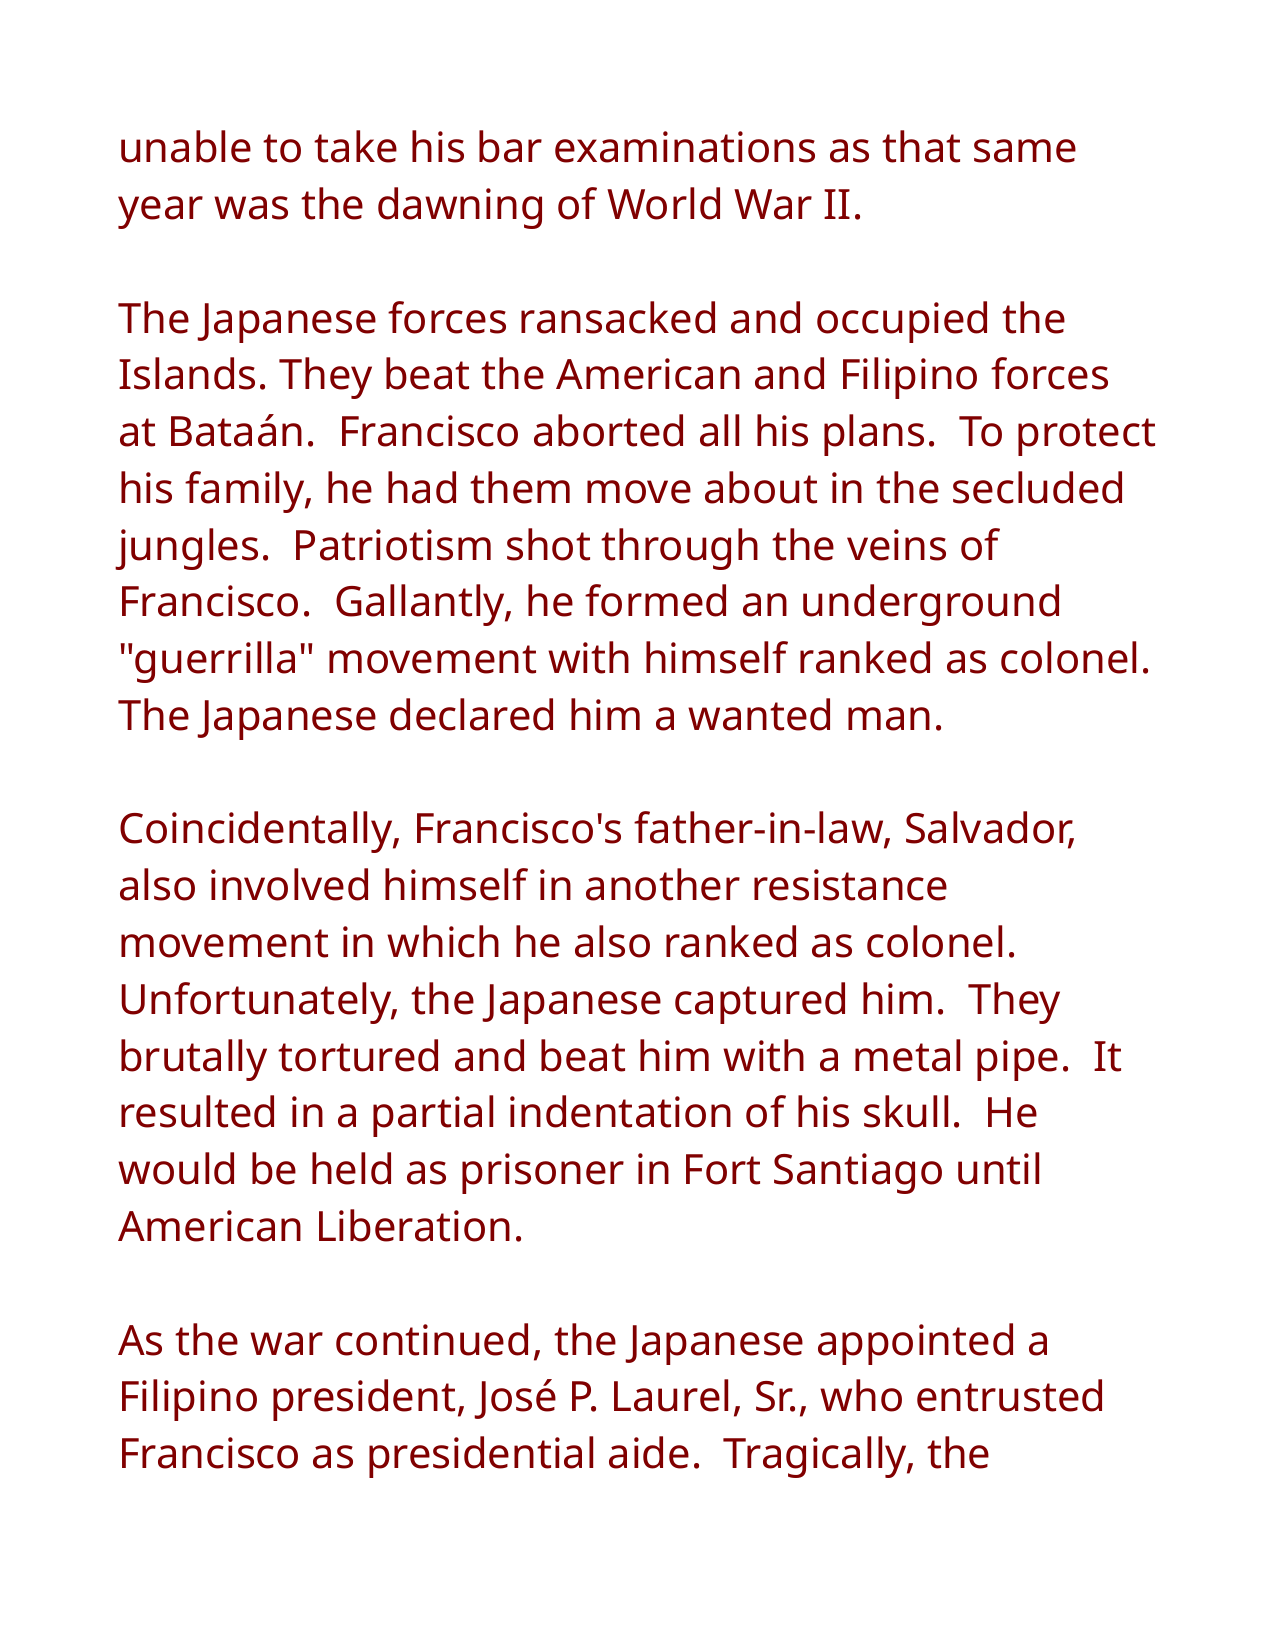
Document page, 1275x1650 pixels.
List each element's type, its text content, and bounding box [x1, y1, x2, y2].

text As the war continued, the Japanese appointed a Filipino president, José P. Laurel, Sr., who entrusted Francisco as presidential aide. Tragically, the [118, 1310, 1157, 1481]
text unable to take his bar examinations as that same year was the dawning of World War II. [118, 118, 1157, 232]
text The Japanese forces ransacked and occupied the Islands. They beat the American and Filipino forces at Bataán. Francisco aborted all his plans. To protect his family, he had them move about in the secluded jungles. Patriotism shot through the veins of Francisco. Gallantly, he formed an underground "guerrilla" movement with himself ranked as colonel. The Japanese declared him a wanted man. [118, 288, 1157, 743]
text Coincidentally, Francisco's father-in-law, Salvador, also involved himself in another resistance movement in which he also ranked as colonel. Unfortunately, the Japanese captured him. They brutally tortured and beat him with a metal pipe. It resulted in a partial indentation of his skull. He would be held as prisoner in Fort Santiago until American Liberation. [118, 799, 1157, 1253]
